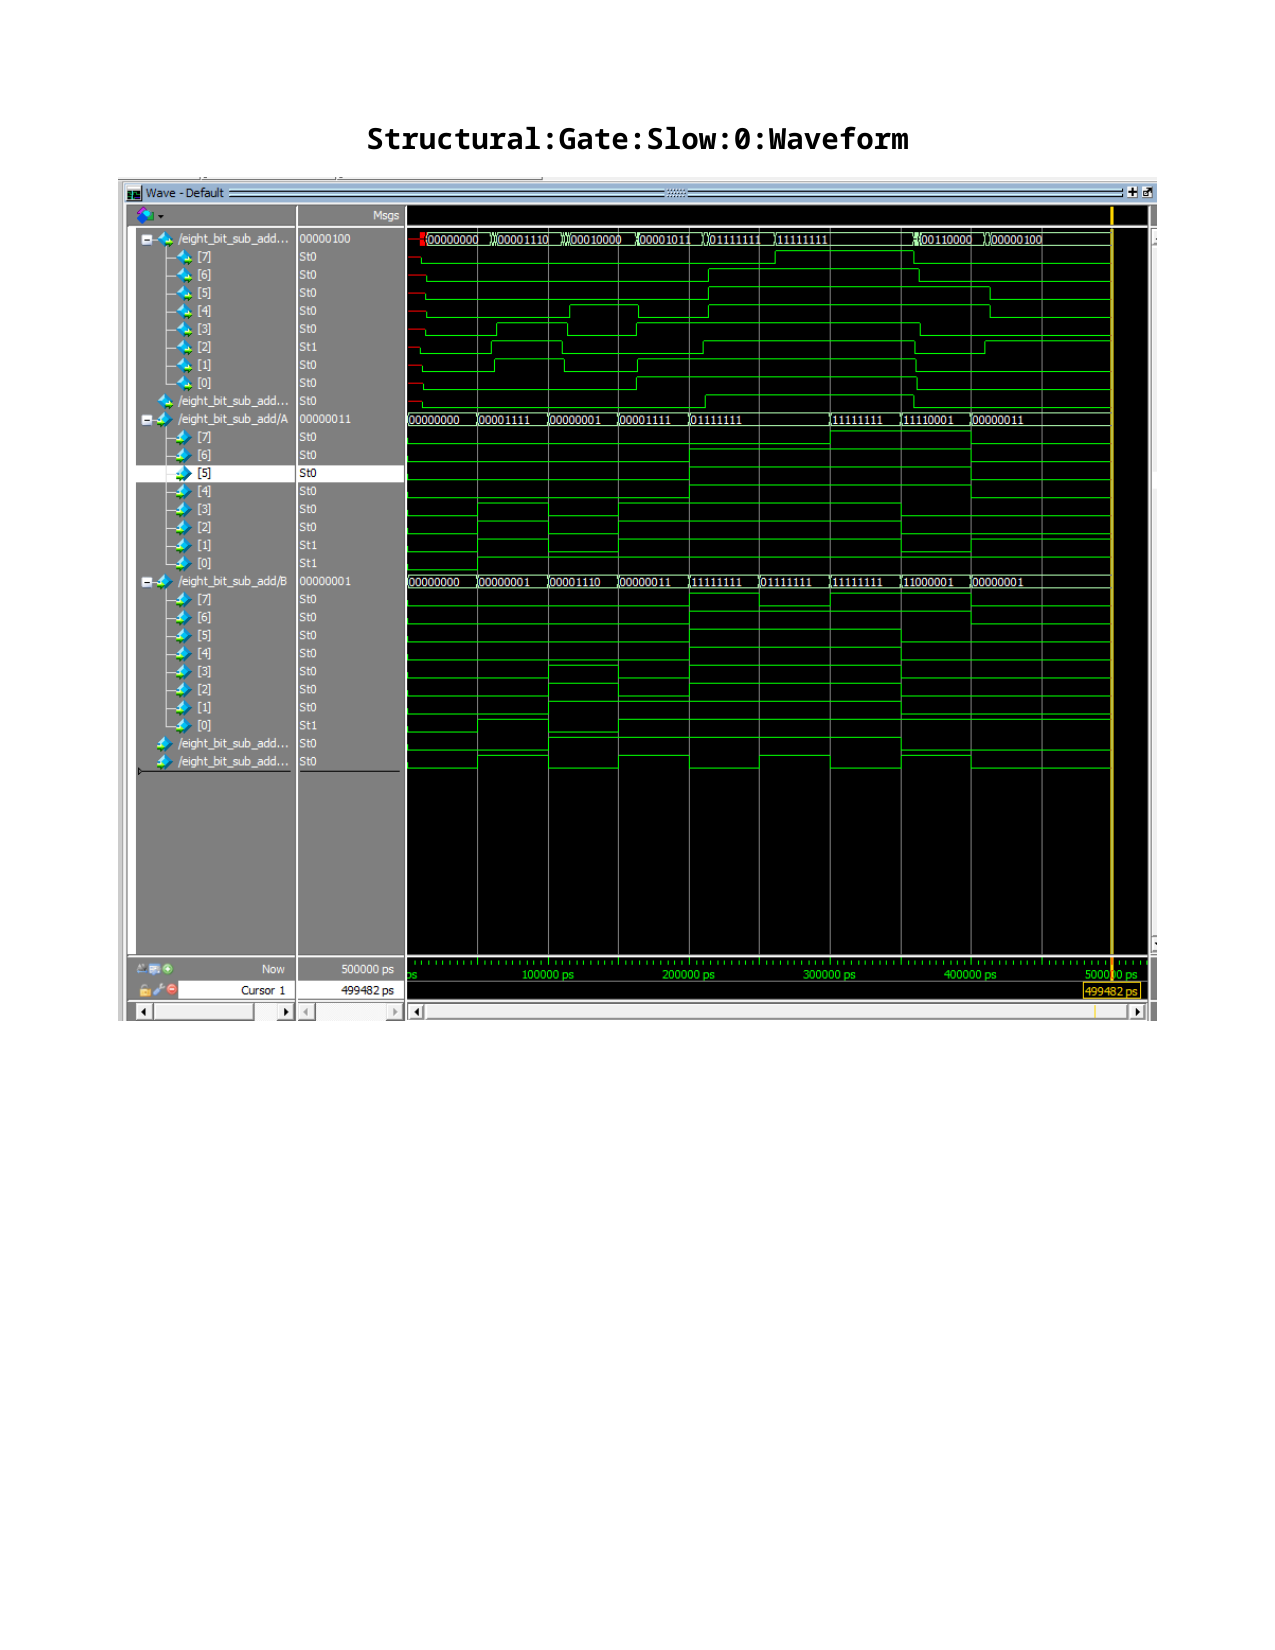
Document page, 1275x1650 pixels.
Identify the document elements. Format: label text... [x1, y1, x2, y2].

picture [118, 177, 1157, 1021]
text Structural:Gate:Slow:0:Waveform [118, 118, 1157, 158]
